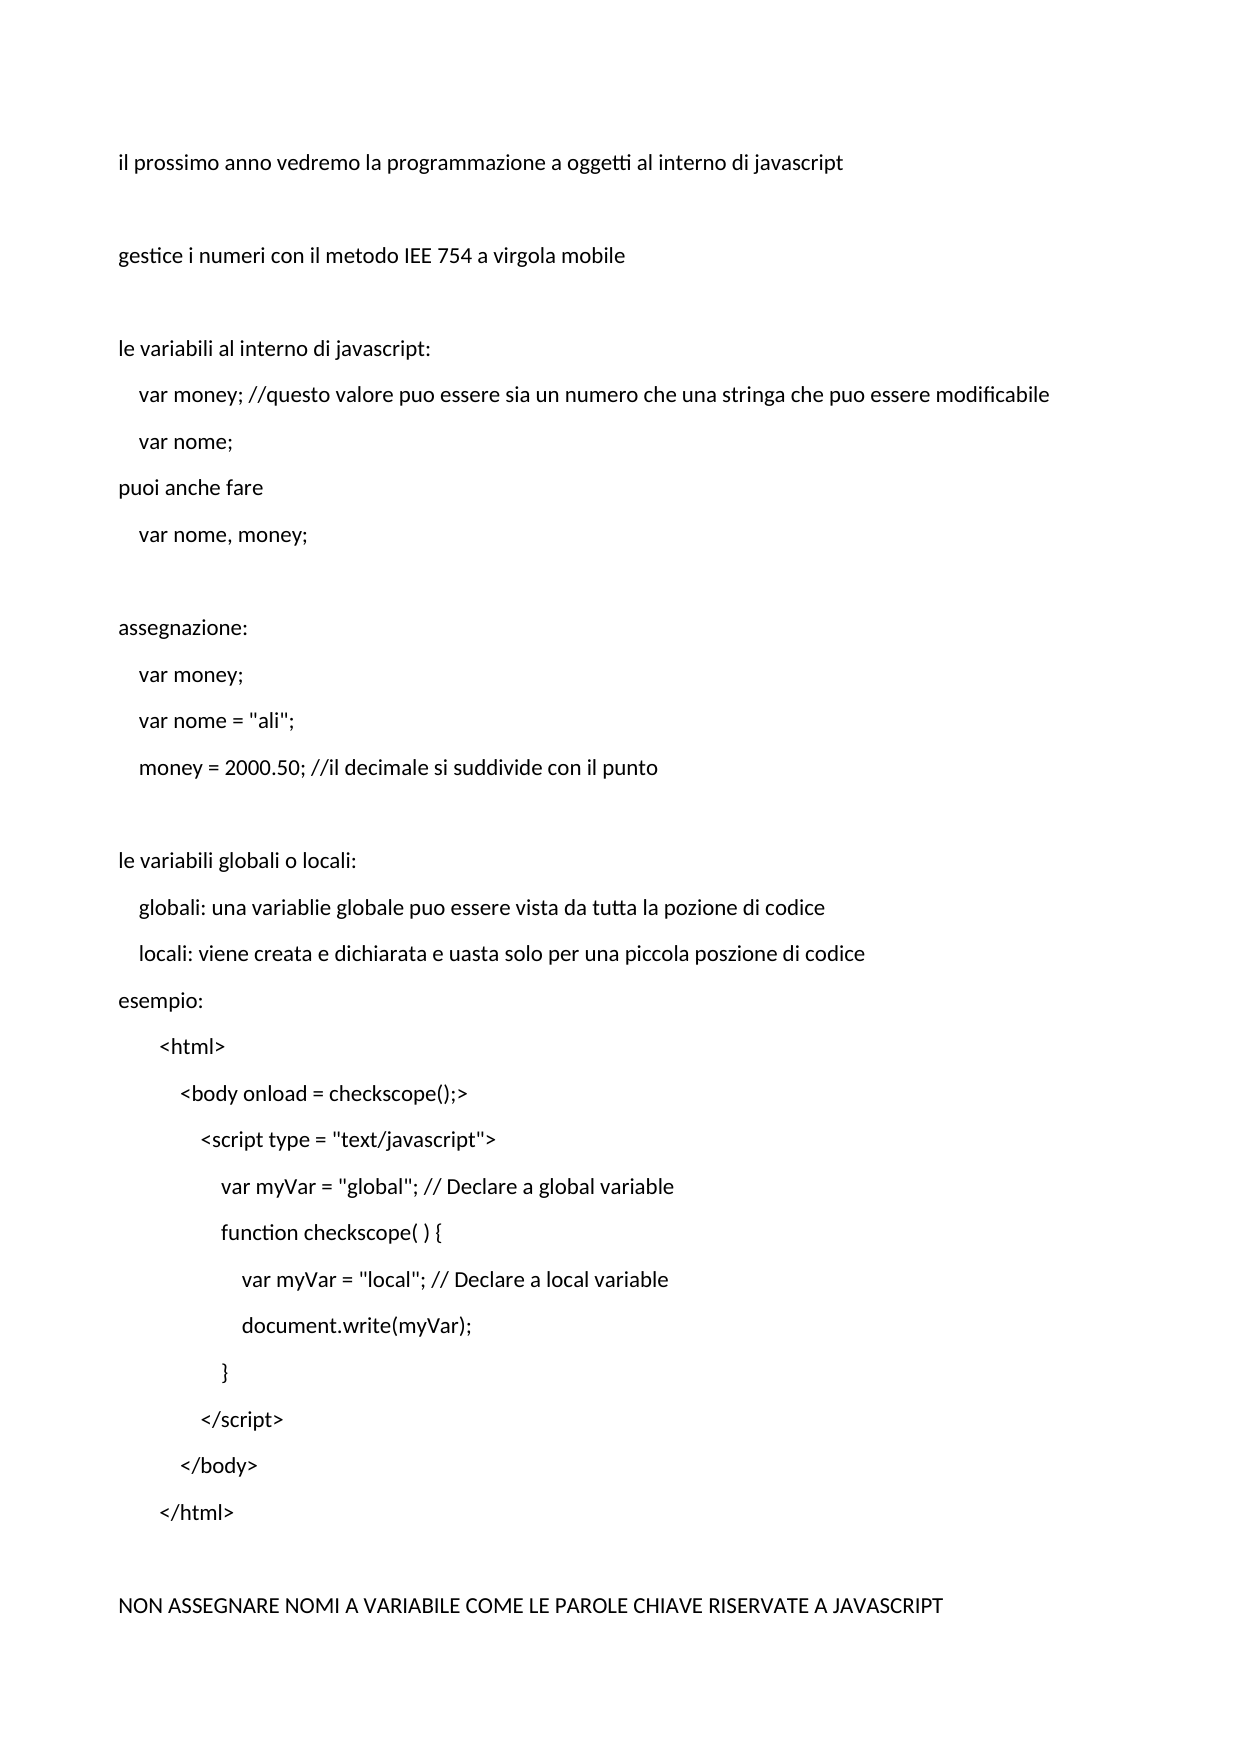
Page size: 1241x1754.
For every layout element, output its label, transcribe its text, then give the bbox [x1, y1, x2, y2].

text <script type = "text/javascript"> [118, 1125, 1122, 1153]
text NON ASSEGNARE NOMI A VARIABILE COME LE PAROLE CHIAVE RISERVATE A JAVASCRIPT [118, 1591, 1122, 1619]
text gestice i numeri con il metodo IEE 754 a virgola mobile [118, 241, 1122, 269]
text money = 2000.50; //il decimale si suddivide con il punto [118, 753, 1122, 781]
text locali: viene creata e dichiarata e uasta solo per una piccola poszione di codice [118, 939, 1122, 967]
text le variabili globali o locali: [118, 846, 1122, 874]
text function checkscope( ) { [118, 1218, 1122, 1247]
text var myVar = "global"; // Declare a global variable [118, 1172, 1122, 1200]
text <html> [118, 1032, 1122, 1060]
text esempio: [118, 986, 1122, 1014]
text </body> [118, 1451, 1122, 1479]
text il prossimo anno vedremo la programmazione a oggetti al interno di javascript [118, 148, 1122, 176]
text globali: una variablie globale puo essere vista da tutta la pozione di codice [118, 893, 1122, 921]
text puoi anche fare [118, 473, 1122, 502]
text var nome; [118, 427, 1122, 455]
text } [118, 1358, 1122, 1386]
text var myVar = "local"; // Declare a local variable [118, 1265, 1122, 1293]
text var money; //questo valore puo essere sia un numero che una stringa che puo essere modificabile [118, 380, 1122, 408]
text <body onload = checkscope();> [118, 1079, 1122, 1107]
text le variabili al interno di javascript: [118, 334, 1122, 362]
text assegnazione: [118, 613, 1122, 641]
text var nome, money; [118, 520, 1122, 548]
text </html> [118, 1498, 1122, 1526]
text </script> [118, 1405, 1122, 1433]
text document.write(myVar); [118, 1312, 1122, 1340]
text var nome = "ali"; [118, 706, 1122, 734]
text var money; [118, 660, 1122, 688]
